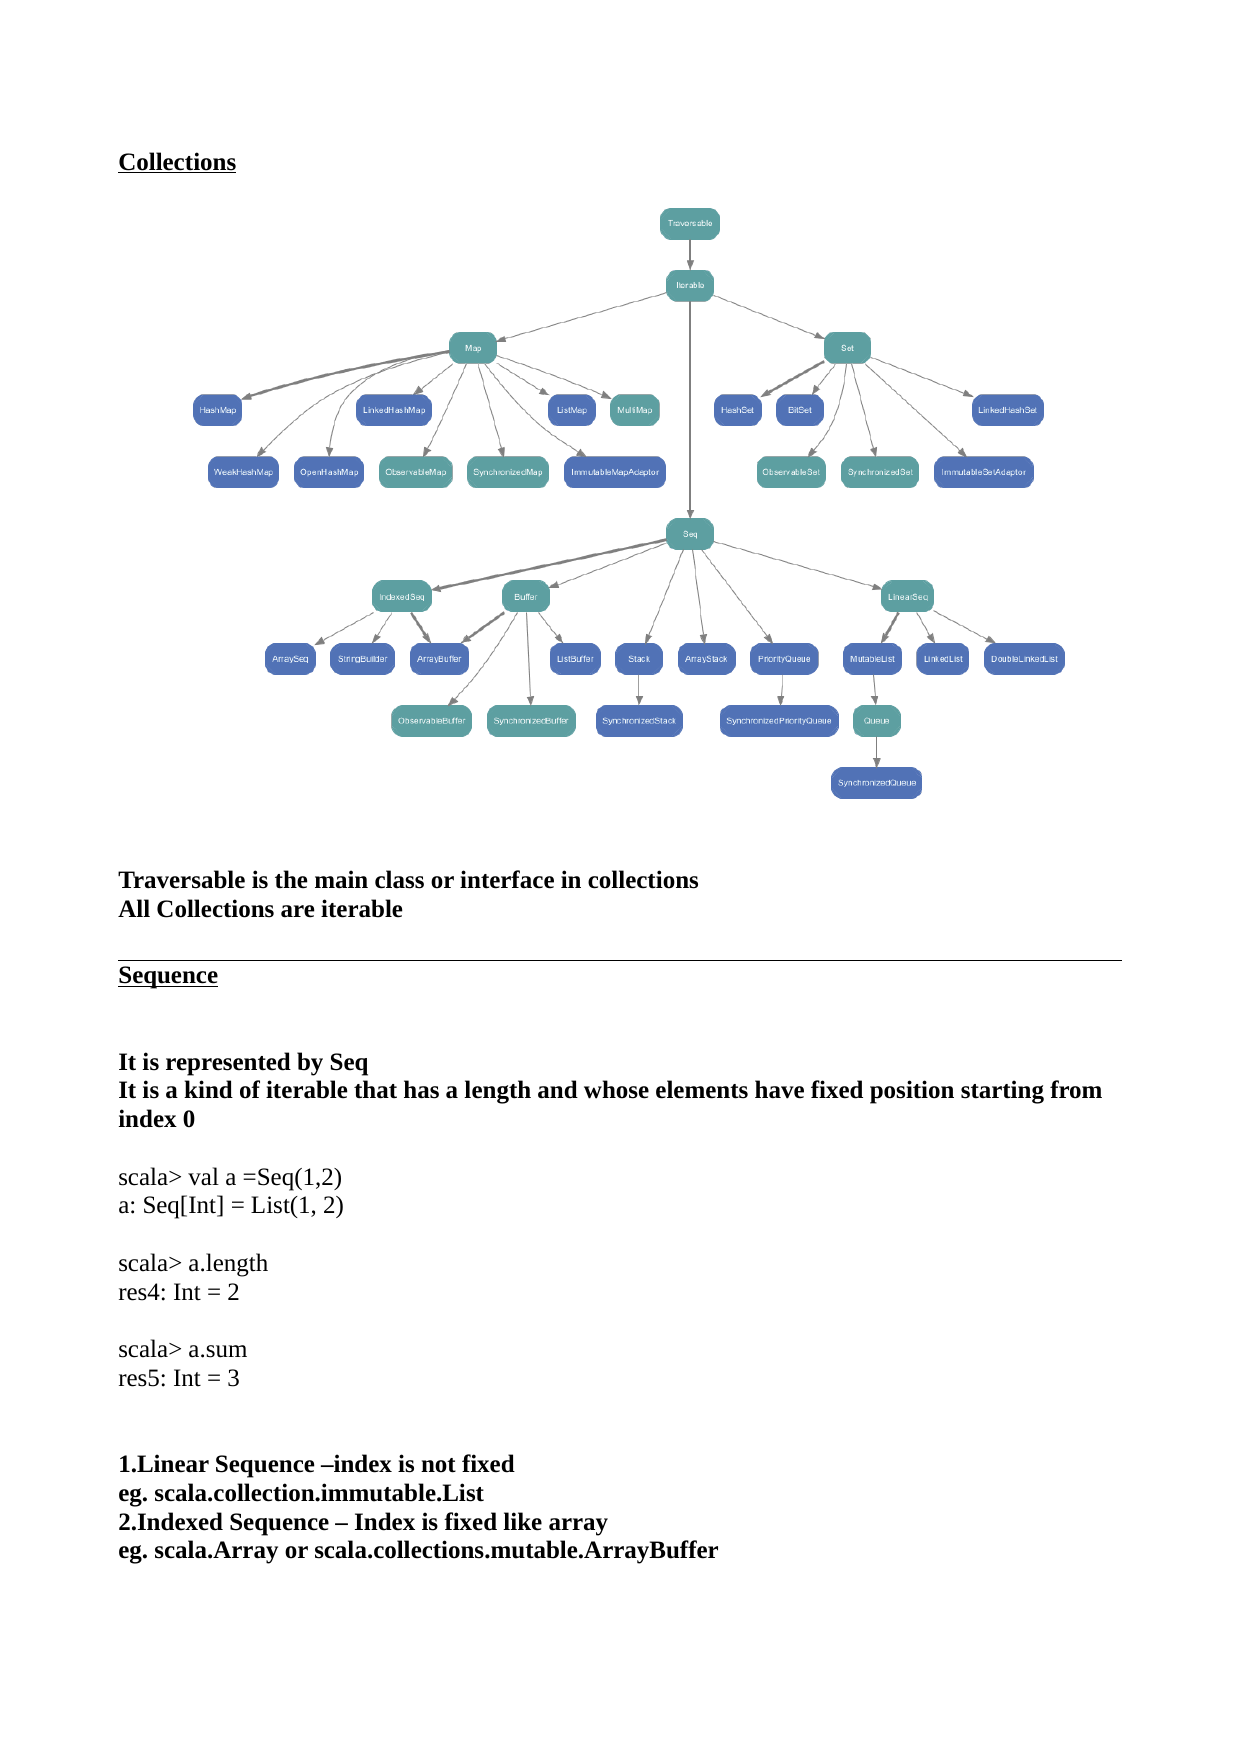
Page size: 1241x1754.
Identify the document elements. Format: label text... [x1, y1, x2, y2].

text scala> a.length [118, 1248, 1122, 1277]
text It is represented by Seq [118, 1047, 1122, 1076]
picture [118, 204, 1123, 837]
text Sequence [118, 961, 1122, 989]
text 1.Linear Sequence –index is not fixed [118, 1449, 1122, 1478]
text res5: Int = 3 [118, 1363, 1122, 1392]
text scala> val a =Seq(1,2) [118, 1162, 1122, 1191]
text eg. scala.collection.immutable.List [118, 1478, 1122, 1507]
text res4: Int = 2 [118, 1277, 1122, 1306]
text 2.Indexed Sequence – Index is fixed like array [118, 1507, 1122, 1536]
text It is a kind of iterable that has a length and whose elements have fixed position starting from index 0 [118, 1076, 1122, 1133]
text All Collections are iterable [118, 894, 1122, 923]
text Collections [118, 147, 1122, 176]
text eg. scala.Array or scala.collections.mutable.ArrayBuffer [118, 1536, 1122, 1564]
text scala> a.sum [118, 1334, 1122, 1363]
text a: Seq[Int] = List(1, 2) [118, 1191, 1122, 1219]
text Traversable is the main class or interface in collections [118, 866, 1122, 894]
